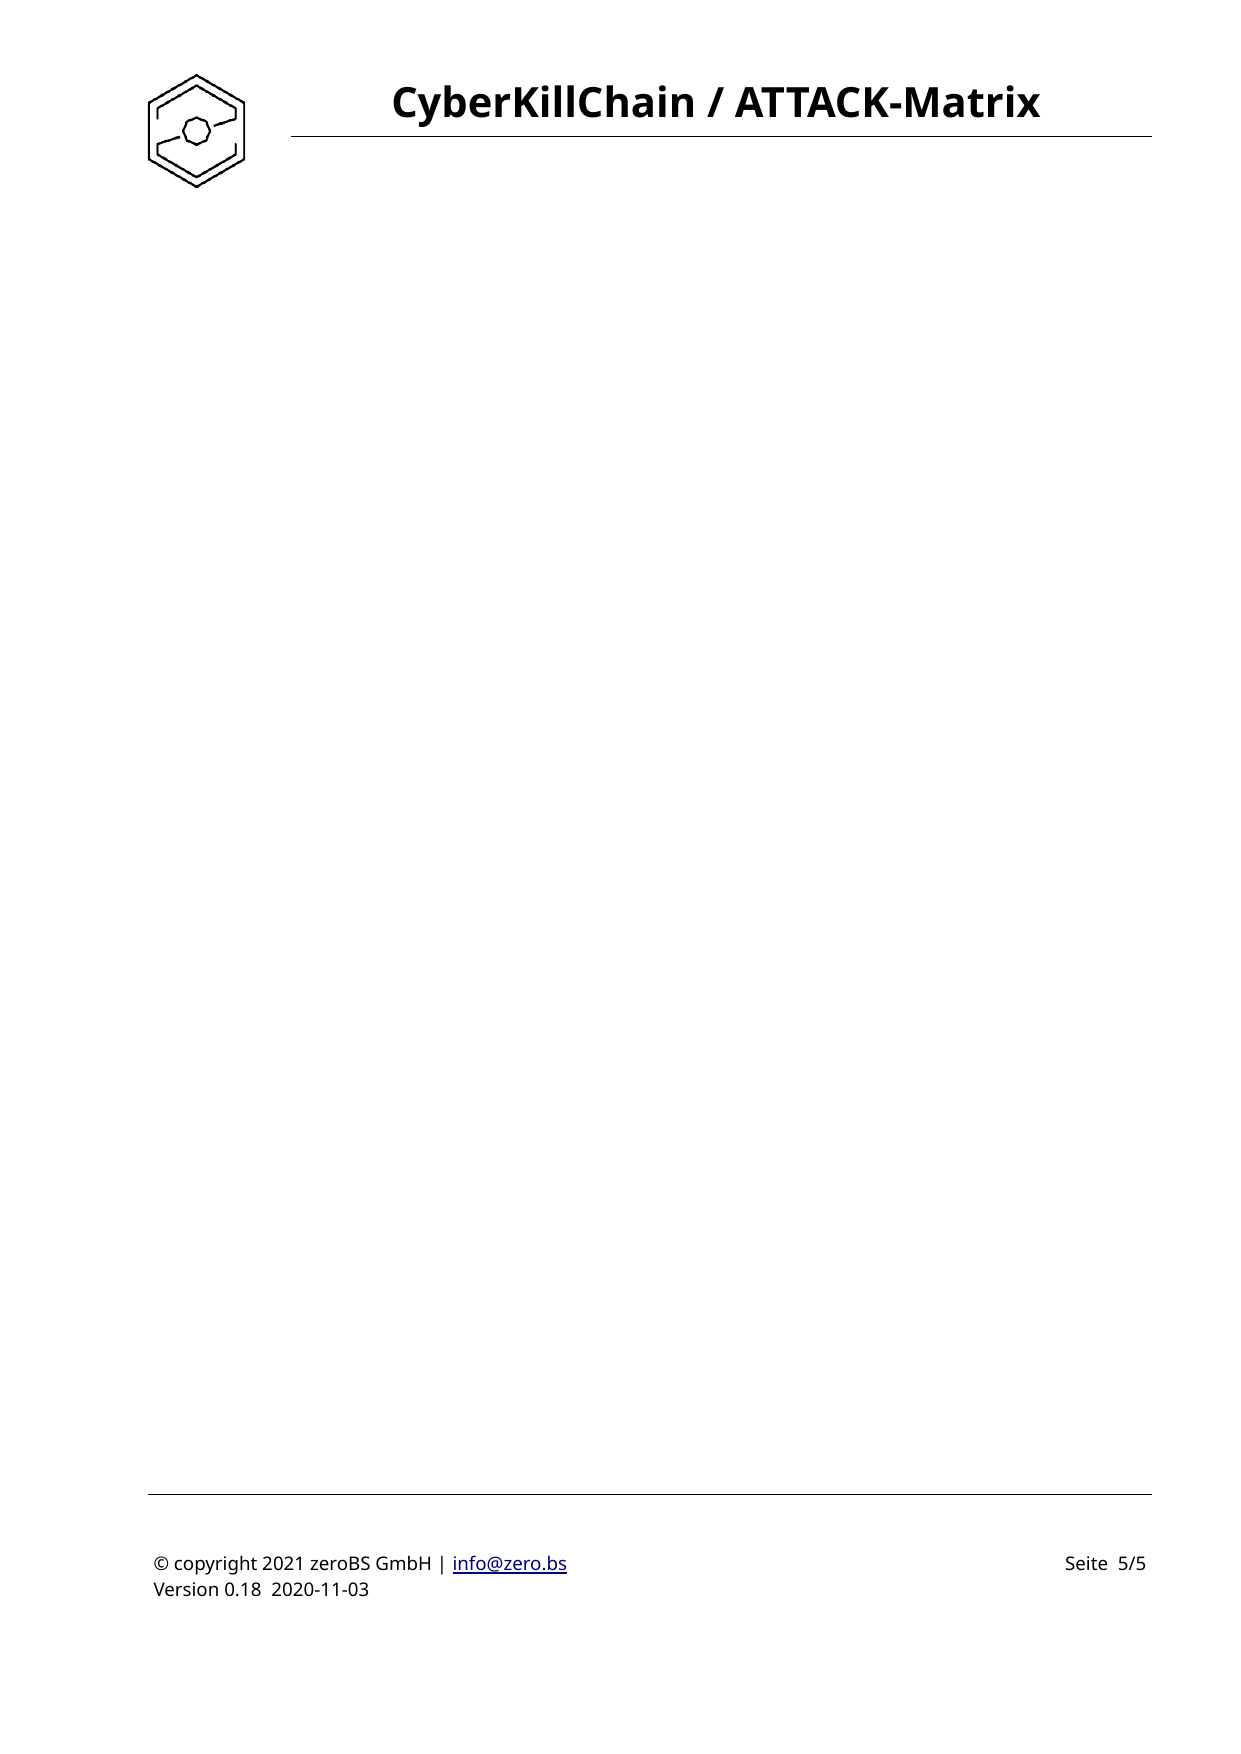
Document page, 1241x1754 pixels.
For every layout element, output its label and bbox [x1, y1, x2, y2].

picture [147, 73, 246, 188]
